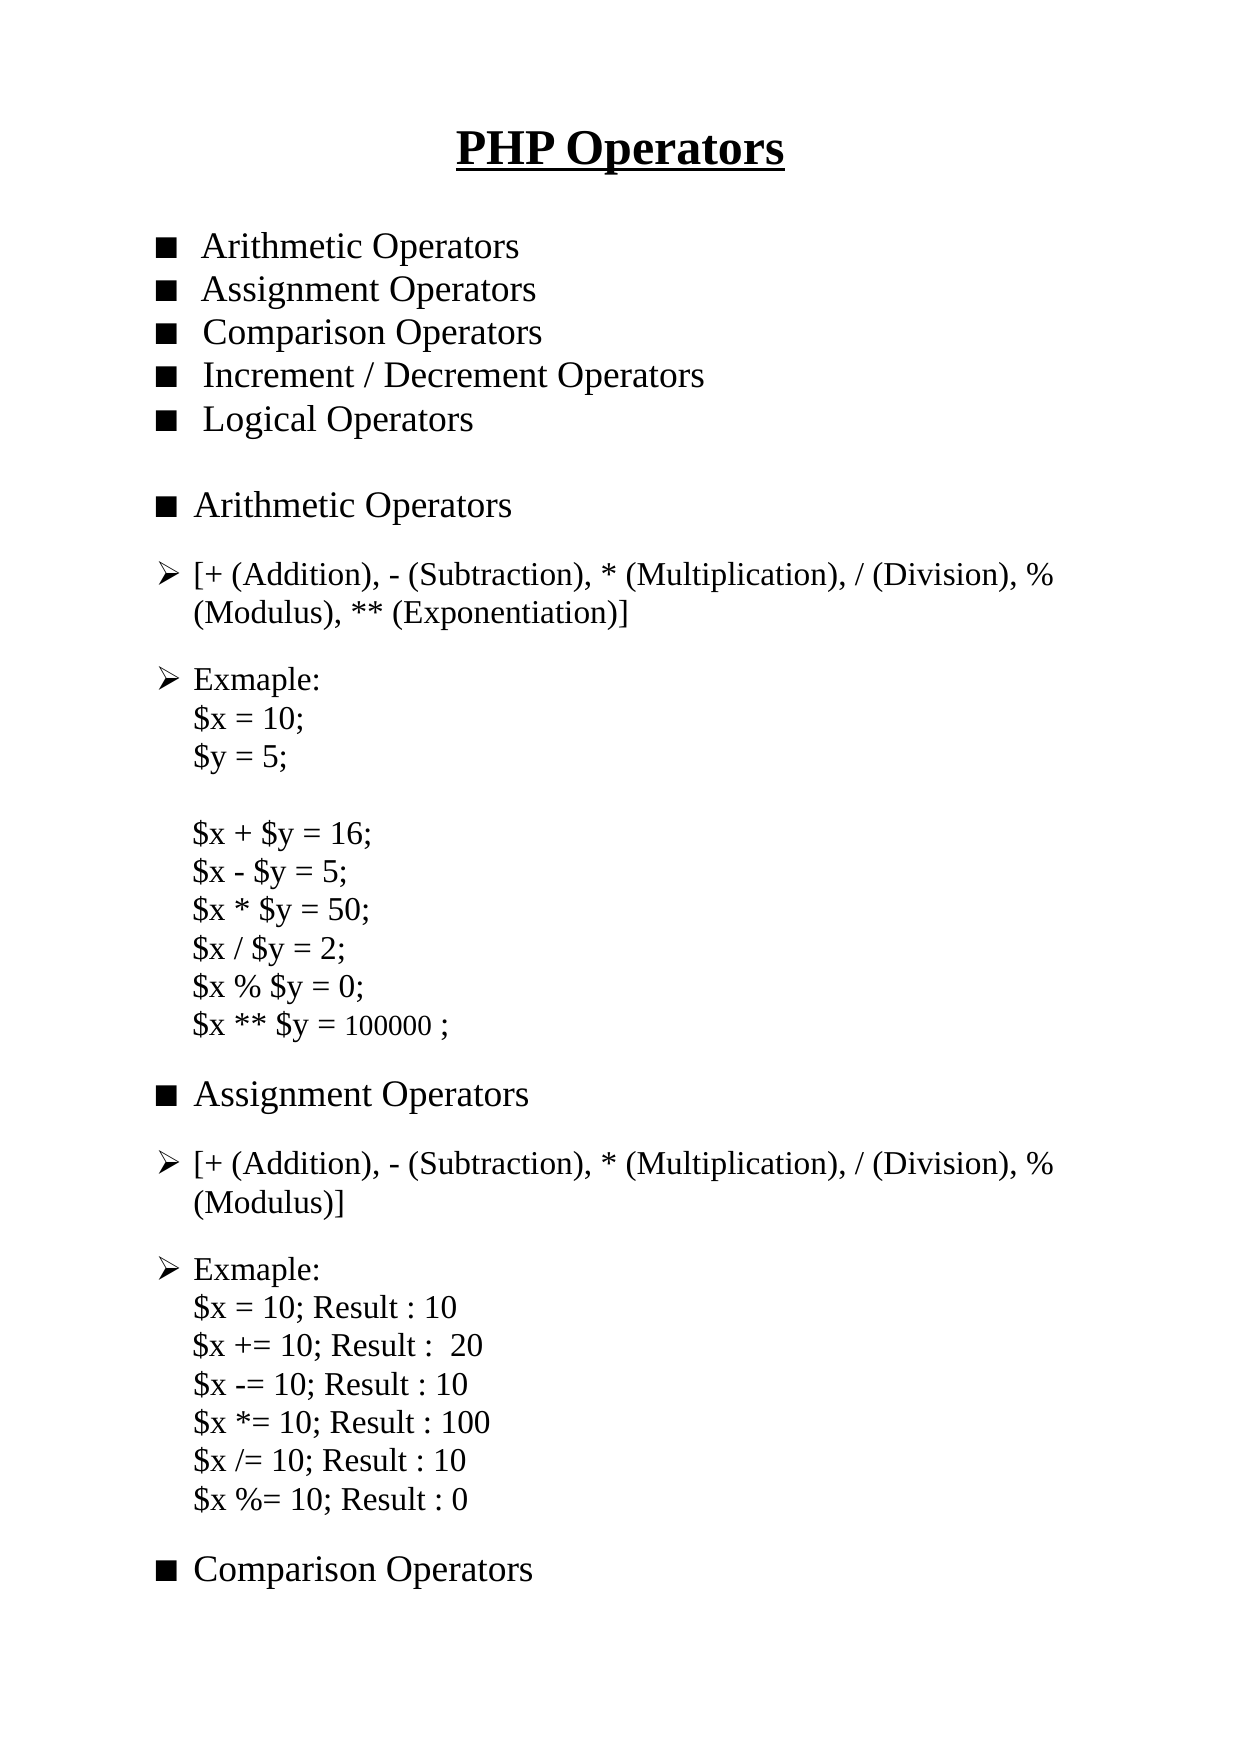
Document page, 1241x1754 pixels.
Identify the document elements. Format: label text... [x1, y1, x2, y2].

text $x ** $y = 100000 ; [118, 1004, 1122, 1043]
text $x += 10; Result : 20 [118, 1326, 1122, 1364]
list $x *= 10; Result : 100 [156, 1402, 1122, 1441]
list Arithmetic Operators [156, 482, 1122, 525]
list $x %= 10; Result : 0 [156, 1479, 1122, 1517]
text PHP Operators [118, 118, 1122, 176]
text $x + $y = 16; [118, 813, 1122, 851]
list $y = 5; [156, 736, 1122, 774]
list $x /= 10; Result : 10 [156, 1441, 1122, 1479]
text $x % $y = 0; [118, 966, 1122, 1004]
list Logical Operators [156, 396, 1122, 439]
list [+ (Addition), - (Subtraction), * (Multiplication), / (Division), % (Modulus), ** (Exponentiation)] [156, 554, 1122, 631]
text $x - $y = 5; [118, 851, 1122, 889]
list $x = 10; Result : 10 [156, 1287, 1122, 1326]
list $x = 10; [156, 698, 1122, 736]
text $x * $y = 50; [118, 889, 1122, 928]
list Assignment Operators [156, 267, 1122, 310]
list [+ (Addition), - (Subtraction), * (Multiplication), / (Division), % (Modulus)] [156, 1143, 1122, 1220]
list Assignment Operators [156, 1072, 1122, 1115]
list Exmaple: [156, 1249, 1122, 1287]
list Arithmetic Operators [156, 223, 1122, 267]
list Comparison Operators [156, 310, 1122, 353]
list Comparison Operators [156, 1546, 1122, 1589]
list $x -= 10; Result : 10 [156, 1364, 1122, 1402]
list Increment / Decrement Operators [156, 353, 1122, 396]
text $x / $y = 2; [118, 928, 1122, 966]
list Exmaple: [156, 659, 1122, 698]
